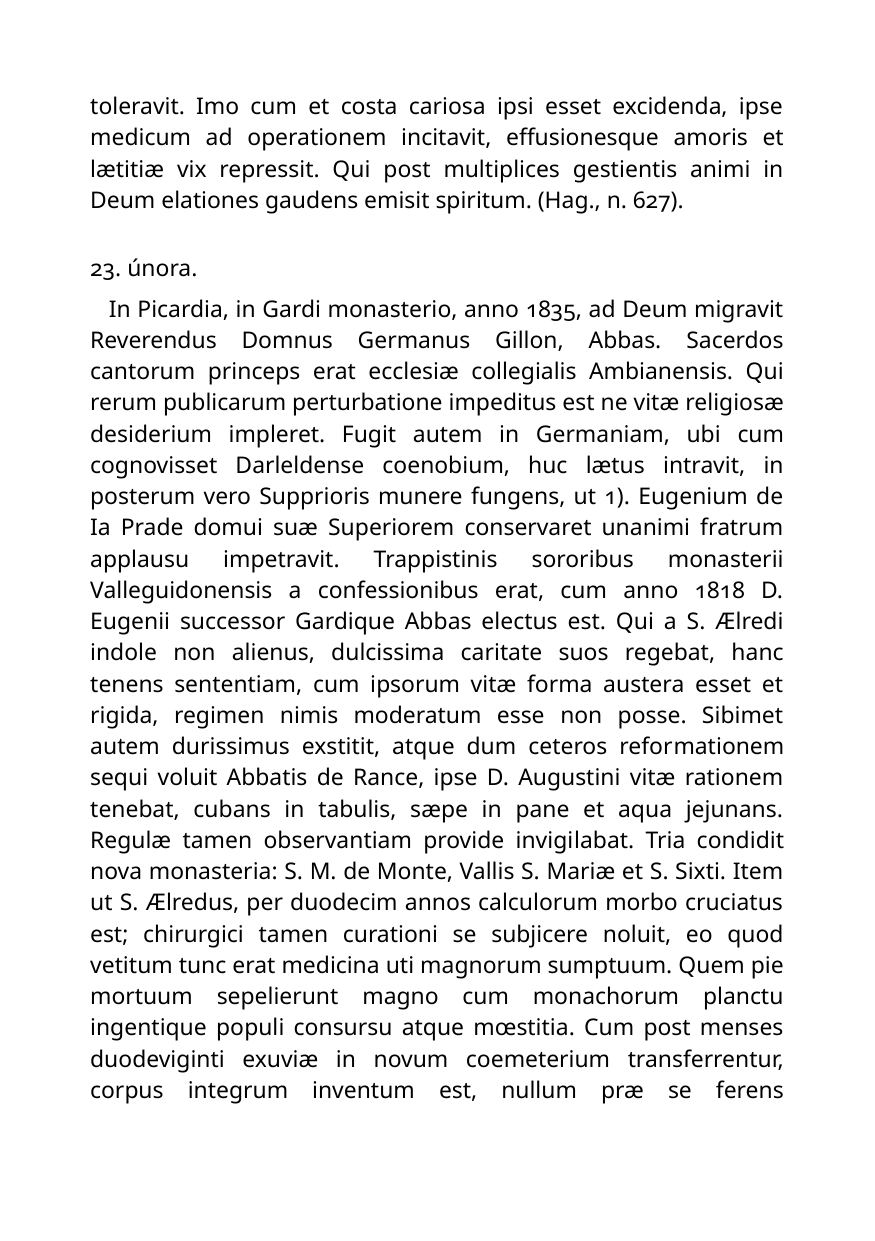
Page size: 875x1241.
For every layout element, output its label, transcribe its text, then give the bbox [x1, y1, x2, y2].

text In Picardia, in Gardi monasterio, anno 1835, ad Deum migravit Reverendus Domnus Germanus Gillon, Abbas. Sacerdos cantorum princeps erat ecclesiæ collegialis Ambianensis. Qui rerum publicarum perturbatione impeditus est ne vitæ religiosæ desiderium impleret. Fugit autem in Germa­niam, ubi cum cognovisset Darleldense coenobium, huc lætus intravit, in posterum vero Supprioris munere fungens, ut 1). Eugenium de Ia Prade domui suæ Superiorem conservaret unanimi fratrum applausu impetravit. Trappistinis sororibus monasterii Valleguidonensis a confessionibus erat, cum anno 1818 D. Eugenii successor Gardique Abbas electus est. Qui a S. Ælredi indole non alienus, dulcissima caritate suos regebat, hanc tenens sententiam, cum ipsorum vitæ forma austera esset et rigida, regimen nimis moderatum esse non posse. Sibimet autem durissimus exstitit, atque dum ceteros refor­mationem sequi voluit Abbatis de Rance, ipse D. Augustini vitæ rationem tenebat, cubans in tabulis, sæpe in pane et aqua jejunans. Regulæ tamen observantiam provide invigi­labat. Tria condidit nova monasteria: S. M. de Monte, Vallis S. Mariæ et S. Sixti. Item ut S. Ælredus, per duodecim annos calculorum morbo cruciatus est; chirurgici tamen curationi se subjicere noluit, eo quod vetitum tunc erat medicina uti magnorum sumptuum. Quem pie mortuum sepelierunt magno cum monachorum planctu ingentique po­puli consursu atque mœstitia. Cum post menses duodeviginti exuviæ in novum coemeterium transferrentur, corpus in­tegrum inventum est, nullum præ se ferens [90, 292, 784, 1105]
text toleravit. Imo cum et costa cariosa ipsi esset excidenda, ipse medicum ad operationem incitavit, effusionesque amoris et lætitiæ vix repressit. Qui post multiplices gestientis animi in Deum elationes gaudens emisit spiritum. (Hag., n. 627). [90, 90, 784, 215]
text 23. února. [90, 252, 784, 283]
